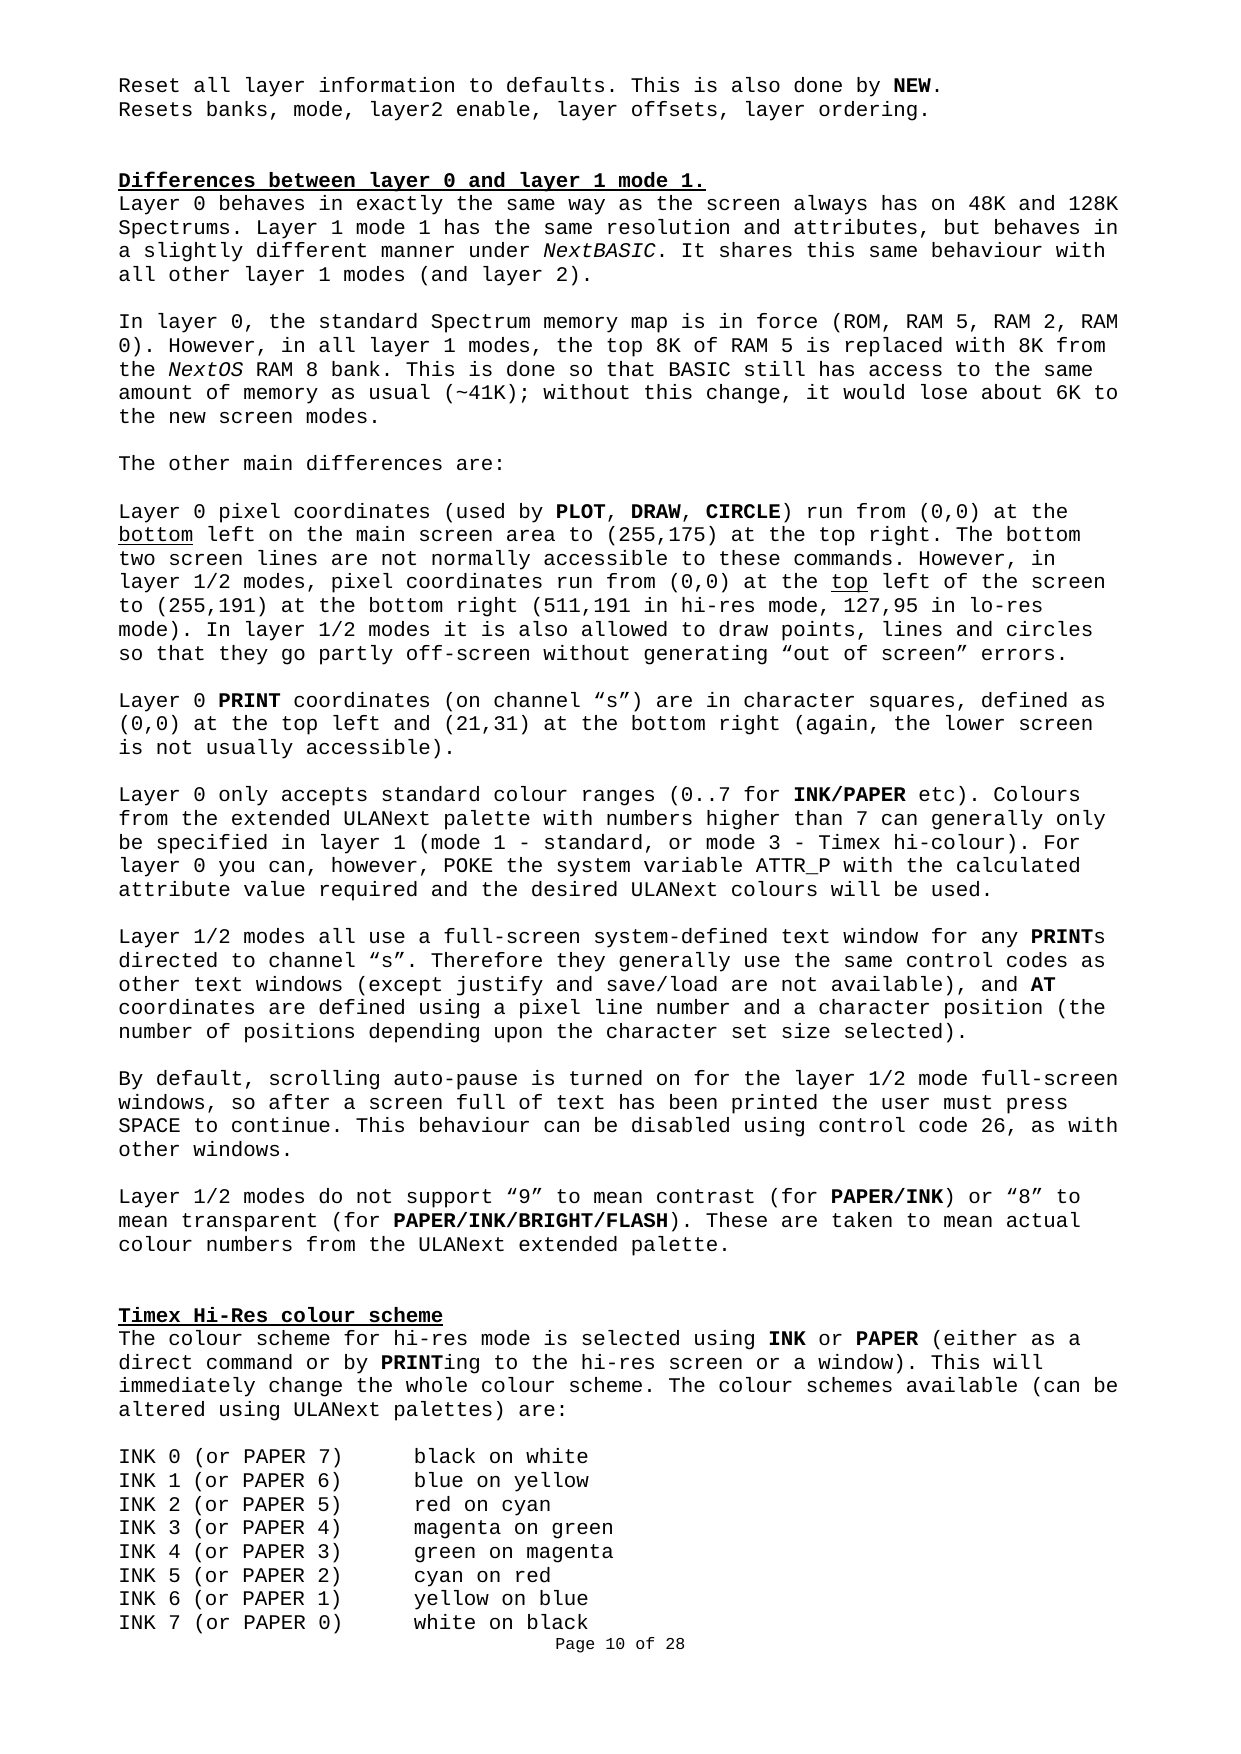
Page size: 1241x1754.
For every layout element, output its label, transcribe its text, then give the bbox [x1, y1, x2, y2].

text INK 3 (or PAPER 4) magenta on green [118, 1517, 1122, 1541]
text Layer 0 pixel coordinates (used by PLOT, DRAW, CIRCLE) run from (0,0) at the bottom left on the main screen area to (255,175) at the top right. The bottom two screen lines are not normally accessible to these commands. However, in layer 1/2 modes, pixel coordinates run from (0,0) at the top left of the screen to (255,191) at the bottom right (511,191 in hi-res mode, 127,95 in lo-res mode). In layer 1/2 modes it is also allowed to draw points, lines and circles so that they go partly off-screen without generating “out of screen” errors. [118, 501, 1122, 666]
text Layer 1/2 modes all use a full-screen system-defined text window for any PRINTs directed to channel “s”. Therefore they generally use the same control codes as other text windows (except justify and save/load are not available), and AT coordinates are defined using a pixel line number and a character position (the number of positions depending upon the character set size selected). [118, 926, 1122, 1044]
text INK 4 (or PAPER 3) green on magenta [118, 1541, 1122, 1565]
text INK 7 (or PAPER 0) white on black [118, 1612, 1122, 1636]
text Resets banks, mode, layer2 enable, layer offsets, layer ordering. [118, 99, 1122, 122]
text Differences between layer 0 and layer 1 mode 1. [118, 169, 1122, 193]
text The other main differences are: [118, 453, 1122, 477]
text INK 6 (or PAPER 1) yellow on blue [118, 1588, 1122, 1612]
text Timex Hi-Res colour scheme [118, 1304, 1122, 1328]
text Layer 0 only accepts standard colour ranges (0..7 for INK/PAPER etc). Colours from the extended ULANext palette with numbers higher than 7 can generally only be specified in layer 1 (mode 1 - standard, or mode 3 - Timex hi-colour). For layer 0 you can, however, POKE the system variable ATTR_P with the calculated attribute value required and the desired ULANext colours will be used. [118, 784, 1122, 903]
text The colour scheme for hi-res mode is selected using INK or PAPER (either as a direct command or by PRINTing to the hi-res screen or a window). This will immediately change the whole colour scheme. The colour schemes available (can be altered using ULANext palettes) are: [118, 1328, 1122, 1423]
text INK 0 (or PAPER 7) black on white [118, 1446, 1122, 1470]
text By default, scrolling auto-pause is turned on for the layer 1/2 mode full-screen windows, so after a screen full of text has been printed the user must press SPACE to continue. This behaviour can be disabled using control code 26, as with other windows. [118, 1068, 1122, 1163]
text INK 1 (or PAPER 6) blue on yellow [118, 1470, 1122, 1494]
text INK 5 (or PAPER 2) cyan on red [118, 1565, 1122, 1588]
text In layer 0, the standard Spectrum memory map is in force (ROM, RAM 5, RAM 2, RAM 0). However, in all layer 1 modes, the top 8K of RAM 5 is replaced with 8K from the NextOS RAM 8 bank. This is done so that BASIC still has access to the same amount of memory as usual (~41K); without this change, it would lose about 6K to the new screen modes. [118, 311, 1122, 430]
text Layer 0 PRINT coordinates (on channel “s”) are in character squares, defined as (0,0) at the top left and (21,31) at the bottom right (again, the lower screen is not usually accessible). [118, 690, 1122, 761]
text INK 2 (or PAPER 5) red on cyan [118, 1494, 1122, 1517]
text Layer 1/2 modes do not support “9” to mean contrast (for PAPER/INK) or “8” to mean transparent (for PAPER/INK/BRIGHT/FLASH). These are taken to mean actual colour numbers from the ULANext extended palette. [118, 1186, 1122, 1257]
text Reset all layer information to defaults. This is also done by NEW. [118, 75, 1122, 99]
text Layer 0 behaves in exactly the same way as the screen always has on 48K and 128K Spectrums. Layer 1 mode 1 has the same resolution and attributes, but behaves in a slightly different manner under NextBASIC. It shares this same behaviour with all other layer 1 modes (and layer 2). [118, 193, 1122, 288]
